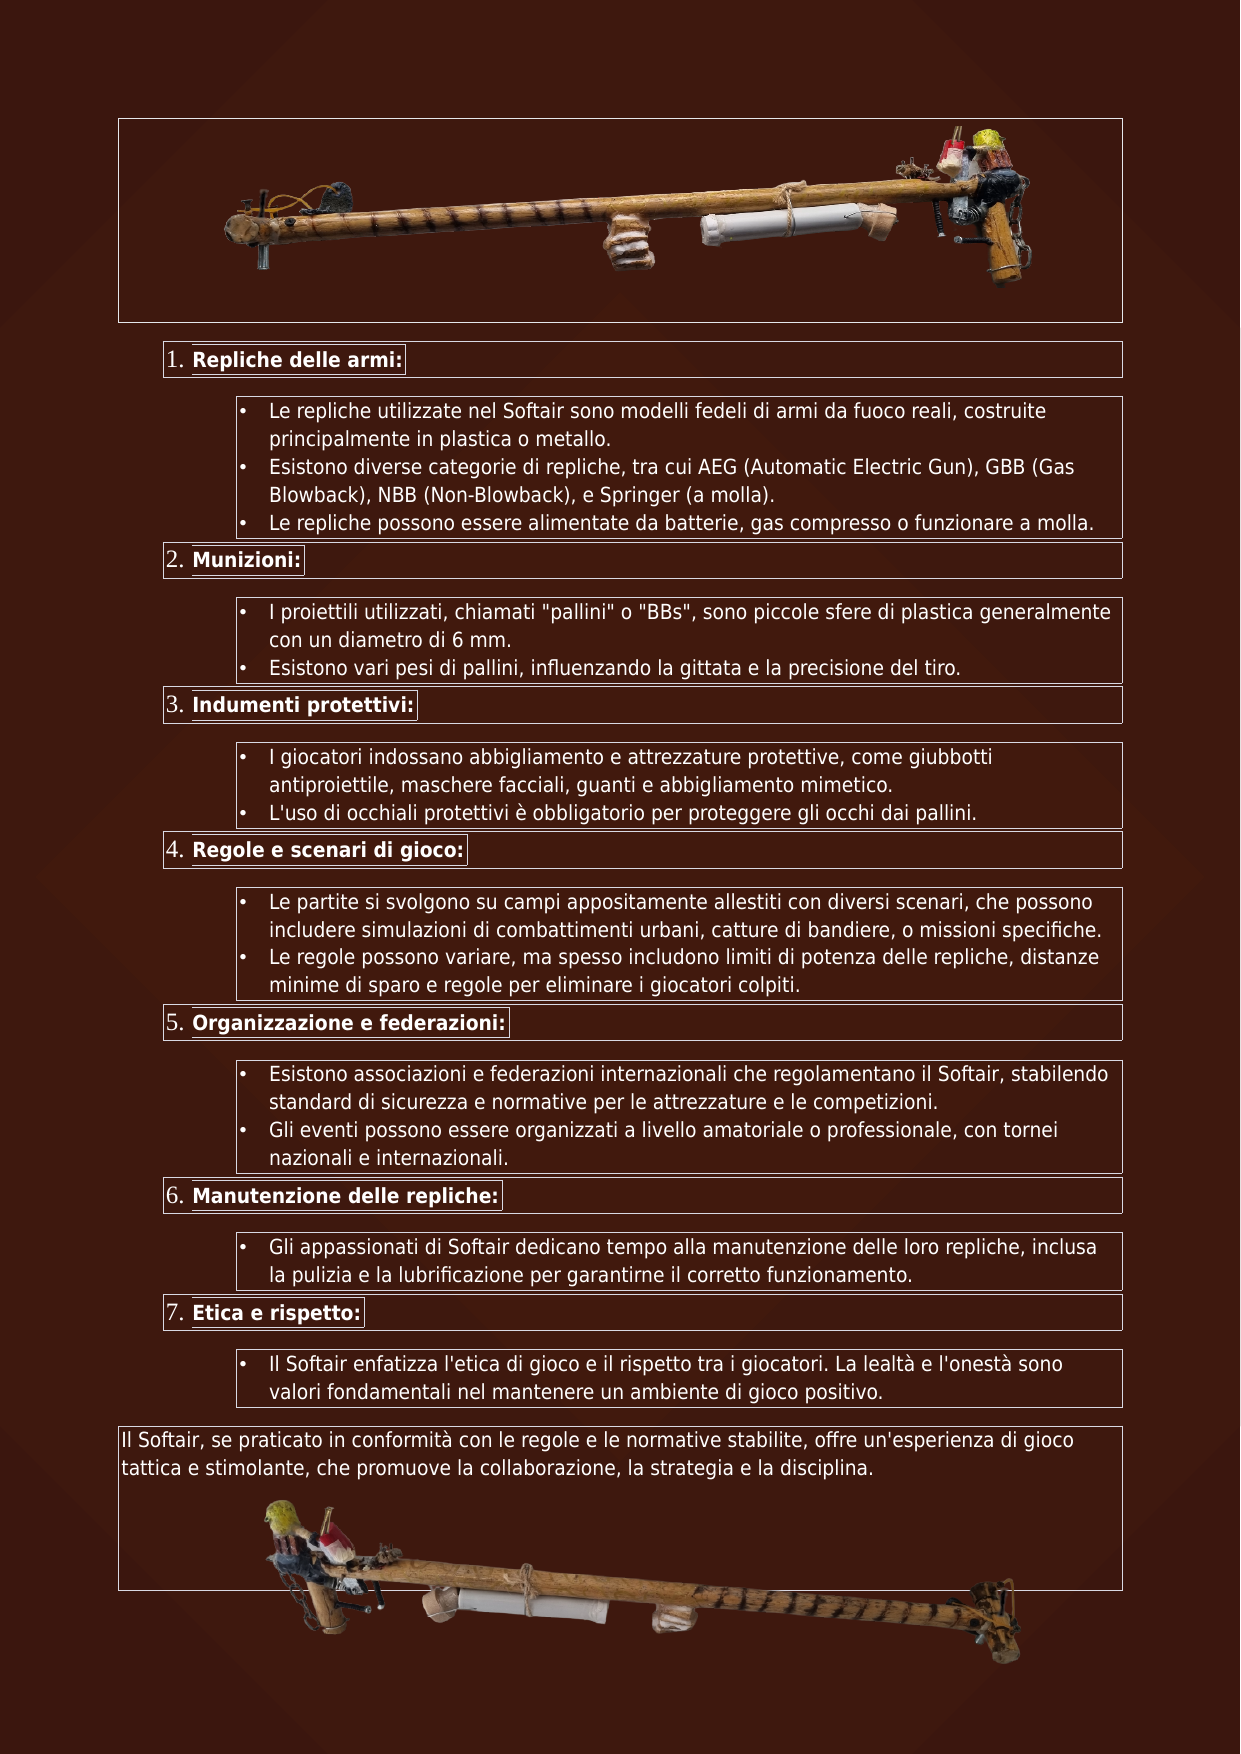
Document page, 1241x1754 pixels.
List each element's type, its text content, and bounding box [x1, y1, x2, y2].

list Il Softair enfatizza l'etica di gioco e il rispetto tra i giocatori. La lealtà e l'onestà sono valori fondamentali nel mantenere un ambiente di gioco positivo. [237, 1350, 1122, 1407]
list Gli eventi possono essere organizzati a livello amatoriale o professionale, con tornei nazionali e internazionali. [237, 1115, 1122, 1173]
list Etica e rispetto: [164, 1295, 1122, 1330]
list Le repliche utilizzate nel Softair sono modelli fedeli di armi da fuoco reali, costruite principalmente in plastica o metallo. [237, 397, 1122, 452]
list Organizzazione e federazioni: [164, 1005, 1122, 1040]
list Le partite si svolgono su campi appositamente allestiti con diversi scenari, che possono includere simulazioni di combattimenti urbani, catture di bandiere, o missioni specifiche. [237, 888, 1122, 942]
list Gli appassionati di Softair dedicano tempo alla manutenzione delle loro repliche, inclusa la pulizia e la lubrificazione per garantirne il corretto funzionamento. [237, 1233, 1122, 1290]
list Le repliche possono essere alimentate da batterie, gas compresso o funzionare a molla. [237, 508, 1122, 538]
list I proiettili utilizzati, chiamati "pallini" o "BBs", sono piccole sfere di plastica generalmente con un diametro di 6 mm. [237, 598, 1122, 652]
list Indumenti protettivi: [164, 687, 1122, 723]
picture [222, 126, 1039, 289]
list Regole e scenari di gioco: [164, 832, 1122, 868]
text Il Softair, se praticato in conformità con le regole e le normative stabilite, offre un'esperienza di gioco tattica e stimolante, che promuove la collaborazione, la strategia e la disciplina. [119, 1427, 1122, 1481]
list Repliche delle armi: [164, 342, 1122, 377]
list Esistono diverse categorie di repliche, tra cui AEG (Automatic Electric Gun), GBB (Gas Blowback), NBB (Non-Blowback), e Springer (a molla). [237, 452, 1122, 507]
list I giocatori indossano abbigliamento e attrezzature protettive, come giubbotti antiproiettile, maschere facciali, guanti e abbigliamento mimetico. [237, 743, 1122, 797]
list Le regole possono variare, ma spesso includono limiti di potenza delle repliche, distanze minime di sparo e regole per eliminare i giocatori colpiti. [237, 942, 1122, 1000]
picture [261, 1496, 1022, 1665]
list Manutenzione delle repliche: [164, 1178, 1122, 1213]
list Esistono vari pesi di pallini, influenzando la gittata e la precisione del tiro. [237, 653, 1122, 683]
list Esistono associazioni e federazioni internazionali che regolamentano il Softair, stabilendo standard di sicurezza e normative per le attrezzature e le competizioni. [237, 1061, 1122, 1114]
list L'uso di occhiali protettivi è obbligatorio per proteggere gli occhi dai pallini. [237, 797, 1122, 828]
list Munizioni: [164, 543, 1122, 578]
